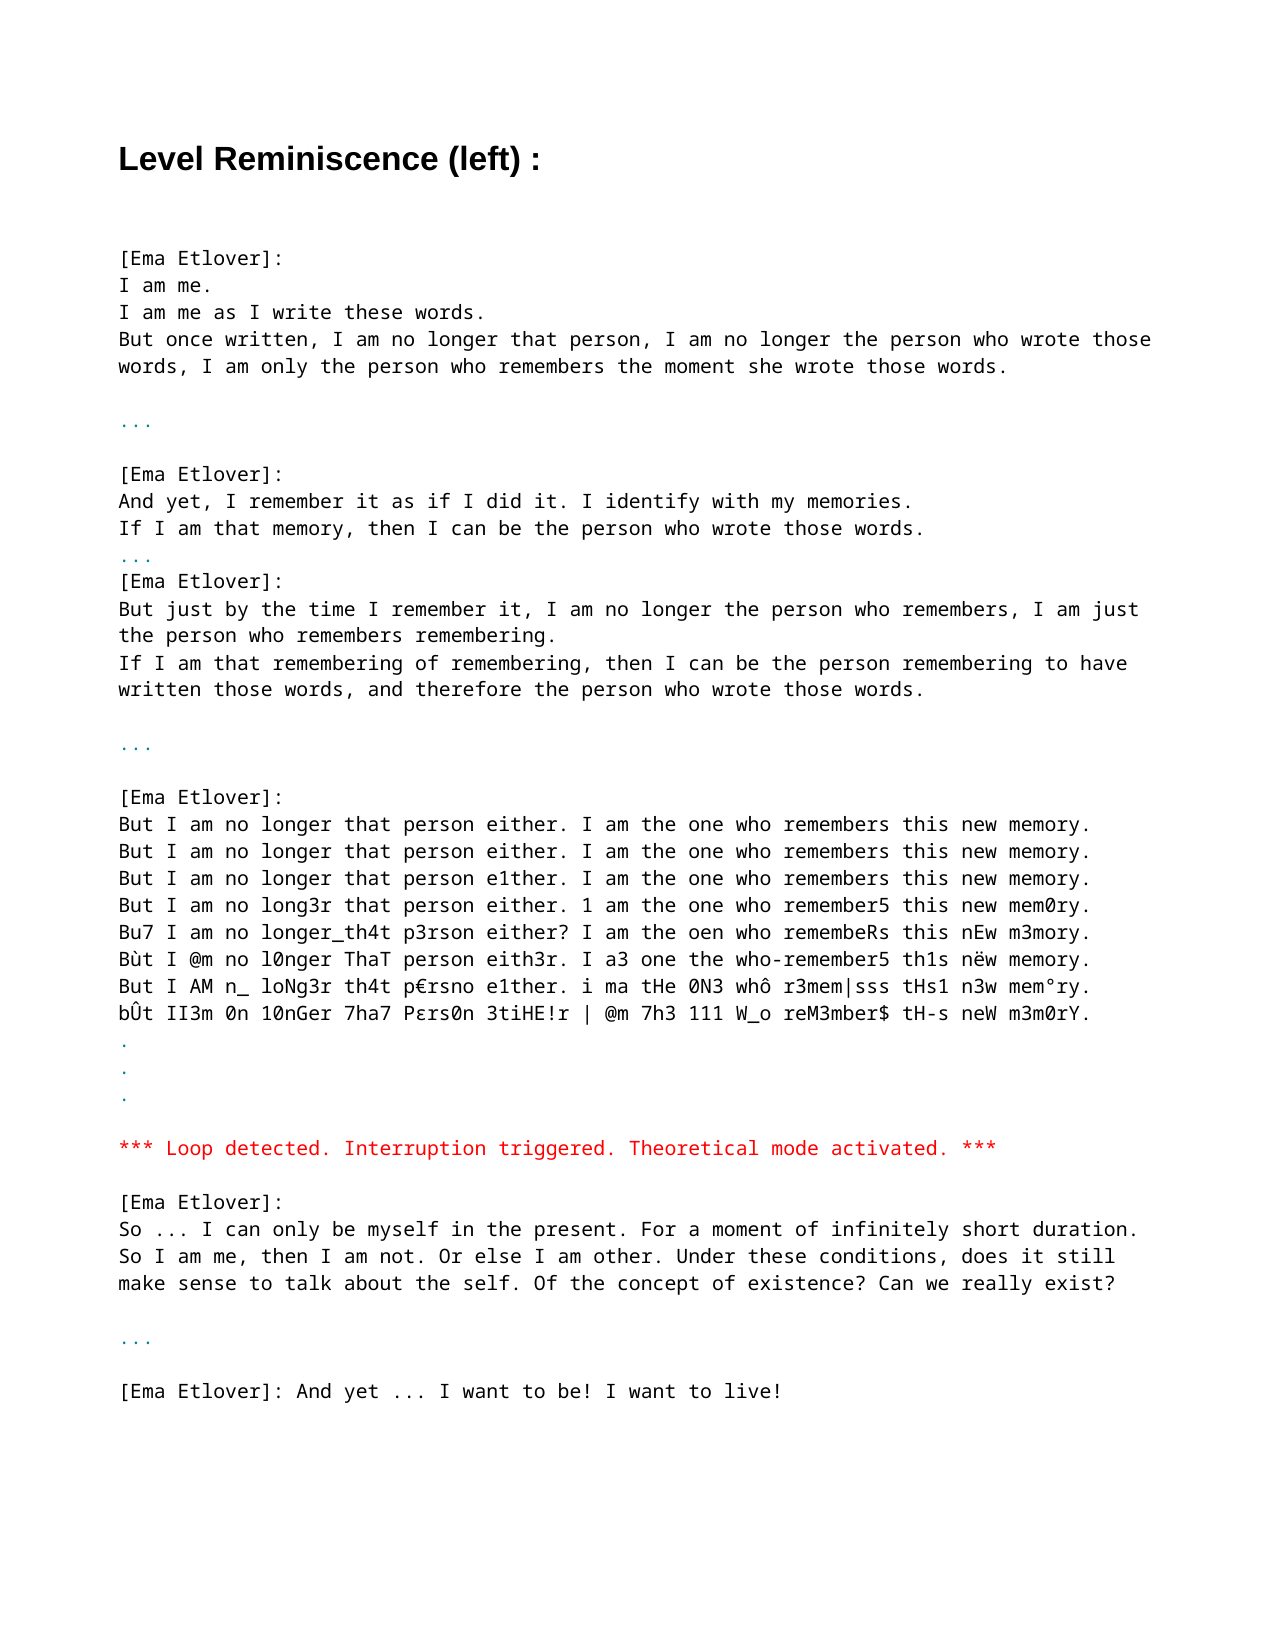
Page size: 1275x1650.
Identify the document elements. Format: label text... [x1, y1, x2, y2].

text So ... I can only be myself in the present. For a moment of infinitely short duration. So I am me, then I am not. Or else I am other. Under these conditions, does it still make sense to talk about the self. Of the concept of existence? Can we really exist? [118, 1215, 1157, 1296]
text [Ema Etlover]: [118, 244, 1157, 271]
text [Ema Etlover]: [118, 460, 1157, 487]
text [Ema Etlover]: [118, 784, 1157, 811]
text But I am no longer that person either. I am the one who remembers this new memory. [118, 838, 1157, 864]
text And yet, I remember it as if I did it. I identify with my memories. [118, 487, 1157, 514]
text bÛt II3m 0n 10nGer 7ha7 Pεrs0n 3tiHE!r | @m 7h3 111 W_o reM3mber$ tH-s neW m3m0rY. [118, 999, 1157, 1026]
text ... [118, 1323, 1157, 1350]
text . [118, 1053, 1157, 1080]
text Bùt I @m no l0nger ThaT person eith3r. I a3 one the who-remember5 th1s nëw memory. [118, 946, 1157, 972]
text But I am no longer that person either. I am the one who remembers this new memory. [118, 811, 1157, 838]
text But once written, I am no longer that person, I am no longer the person who wrote those words, I am only the person who remembers the moment she wrote those words. [118, 325, 1157, 379]
text ... [118, 541, 1157, 568]
text I am me as I write these words. [118, 298, 1157, 325]
text ... [118, 406, 1157, 433]
text But I am no longer that person e1ther. I am the one who remembers this new memory. [118, 864, 1157, 892]
text Bu7 I am no longer_th4t p3rson either? I am the oen who remembeRs this nEw m3mory. [118, 918, 1157, 946]
text But just by the time I remember it, I am no longer the person who remembers, I am just the person who remembers remembering. [118, 595, 1157, 649]
text But I AM n_ loNg3r th4t p€rsno e1ther. i ma tHe 0N3 whô r3mem|sss tHs1 n3w mem°ry. [118, 972, 1157, 999]
subtitle Level Reminiscence (left) : [118, 139, 1157, 178]
text . [118, 1026, 1157, 1053]
text *** Loop detected. Interruption triggered. Theoretical mode activated. *** [118, 1134, 1157, 1161]
text But I am no long3r that person either. 1 am the one who remember5 this new mem0ry. [118, 892, 1157, 918]
text [Ema Etlover]: And yet ... I want to be! I want to live! [118, 1377, 1157, 1404]
text If I am that remembering of remembering, then I can be the person remembering to have written those words, and therefore the person who wrote those words. [118, 649, 1157, 703]
text ... [118, 730, 1157, 757]
text If I am that memory, then I can be the person who wrote those words. [118, 514, 1157, 541]
text [Ema Etlover]: [118, 568, 1157, 595]
text . [118, 1080, 1157, 1107]
text I am me. [118, 271, 1157, 298]
text [Ema Etlover]: [118, 1188, 1157, 1215]
